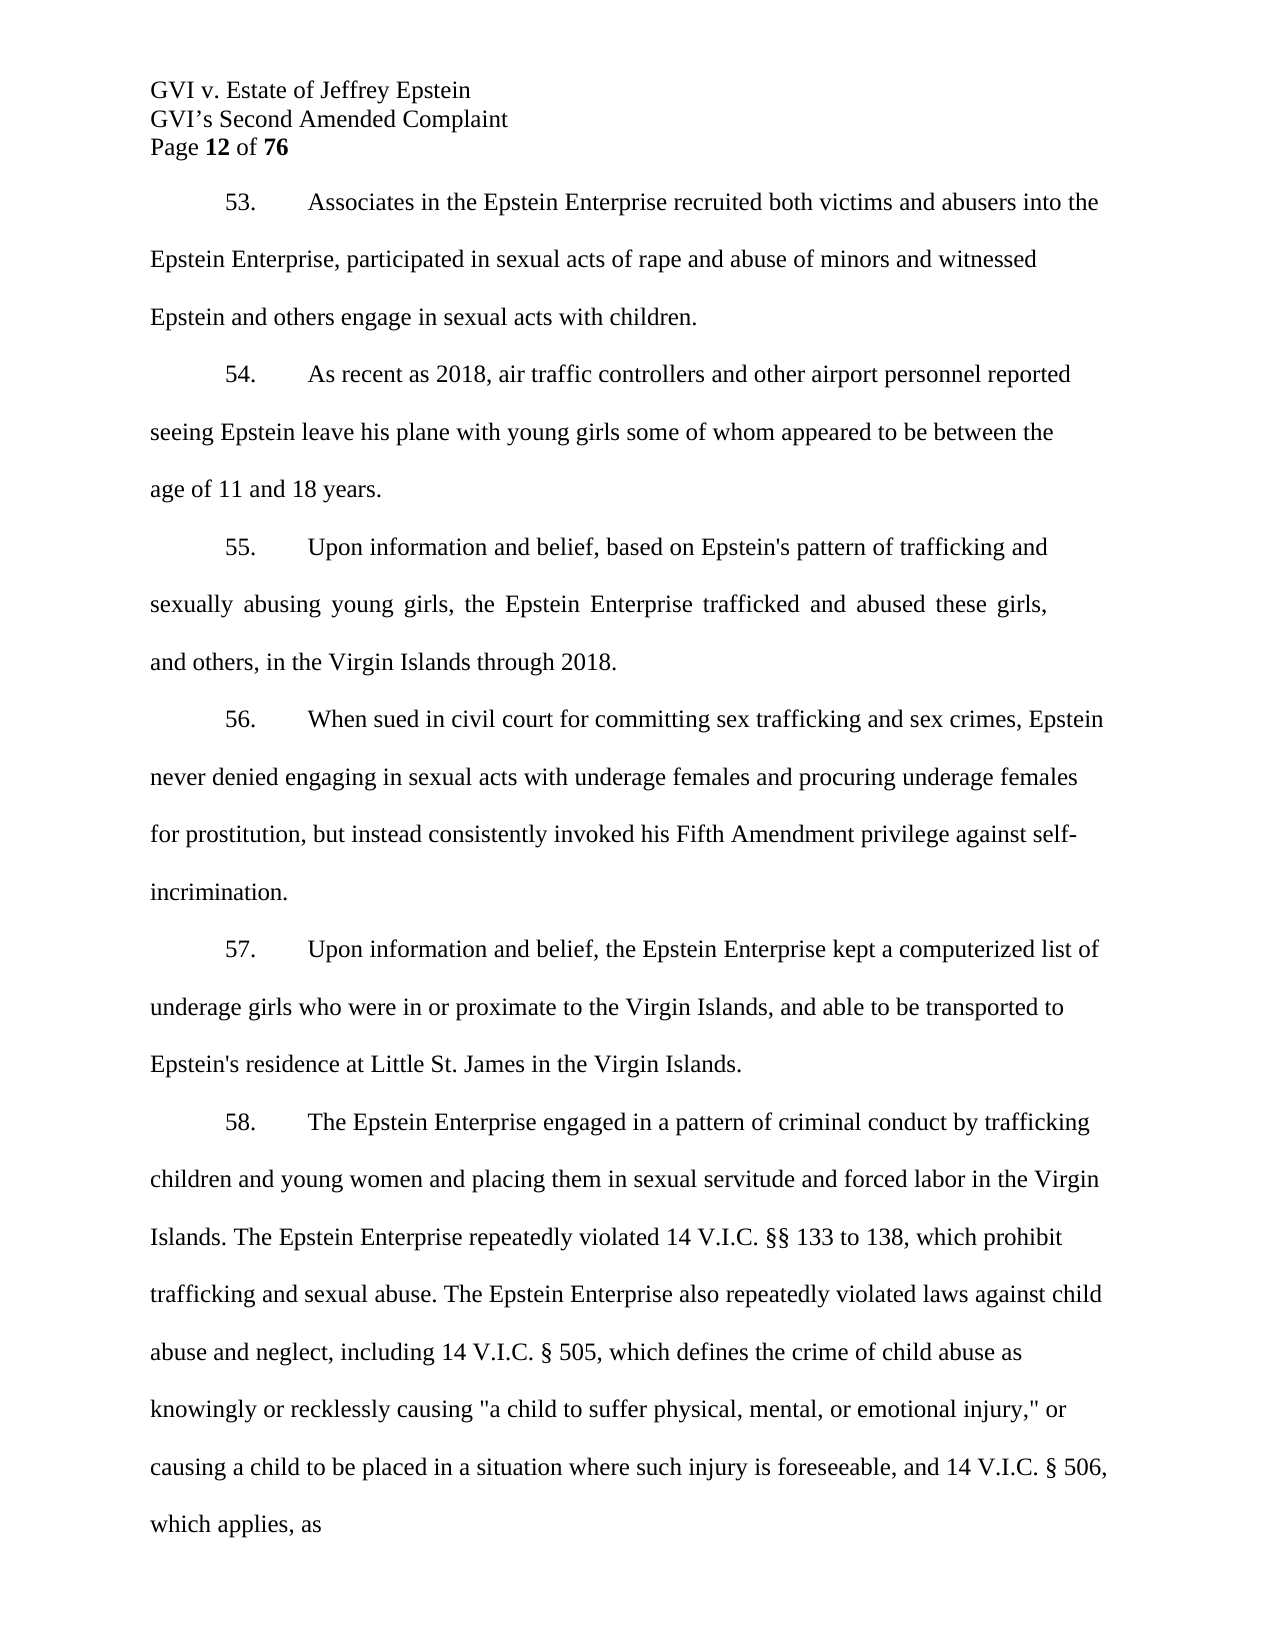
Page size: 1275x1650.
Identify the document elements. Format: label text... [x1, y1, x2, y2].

list As recent as 2018, air traffic controllers and other airport personnel reported seeing Epstein leave his plane with young girls some of whom appeared to be between the age of 11 and 18 years. [150, 359, 1094, 503]
list Upon information and belief, the Epstein Enterprise kept a computerized list of underage girls who were in or proximate to the Virgin Islands, and able to be transported to Epstein's residence at Little St. James in the Virgin Islands. [150, 934, 1099, 1078]
list When sued in civil court for committing sex trafficking and sex crimes, Epstein never denied engaging in sexual acts with underage females and procuring underage females for prostitution, but instead consistently invoked his Fifth Amendment privilege against self-incrimination. [150, 704, 1113, 906]
list Upon information and belief, based on Epstein's pattern of trafficking and sexually abusing young girls, the Epstein Enterprise trafficked and abused these girls, and others, in the Virgin Islands through 2018. [150, 532, 1048, 676]
list Associates in the Epstein Enterprise recruited both victims and abusers into the Epstein Enterprise, participated in sexual acts of rape and abuse of minors and witnessed Epstein and others engage in sexual acts with children. [150, 187, 1098, 330]
list The Epstein Enterprise engaged in a pattern of criminal conduct by trafficking children and young women and placing them in sexual servitude and forced labor in the Virgin Islands. The Epstein Enterprise repeatedly violated 14 V.I.C. §§ 133 to 138, which prohibit trafficking and sexual abuse. The Epstein Enterprise also repeatedly violated laws against child abuse and neglect, including 14 V.I.C. § 505, which defines the crime of child abuse as knowingly or recklessly causing "a child to suffer physical, mental, or emotional injury," or causing a child to be placed in a situation where such injury is foreseeable, and 14 V.I.C. § 506, which applies, as [150, 1107, 1115, 1538]
